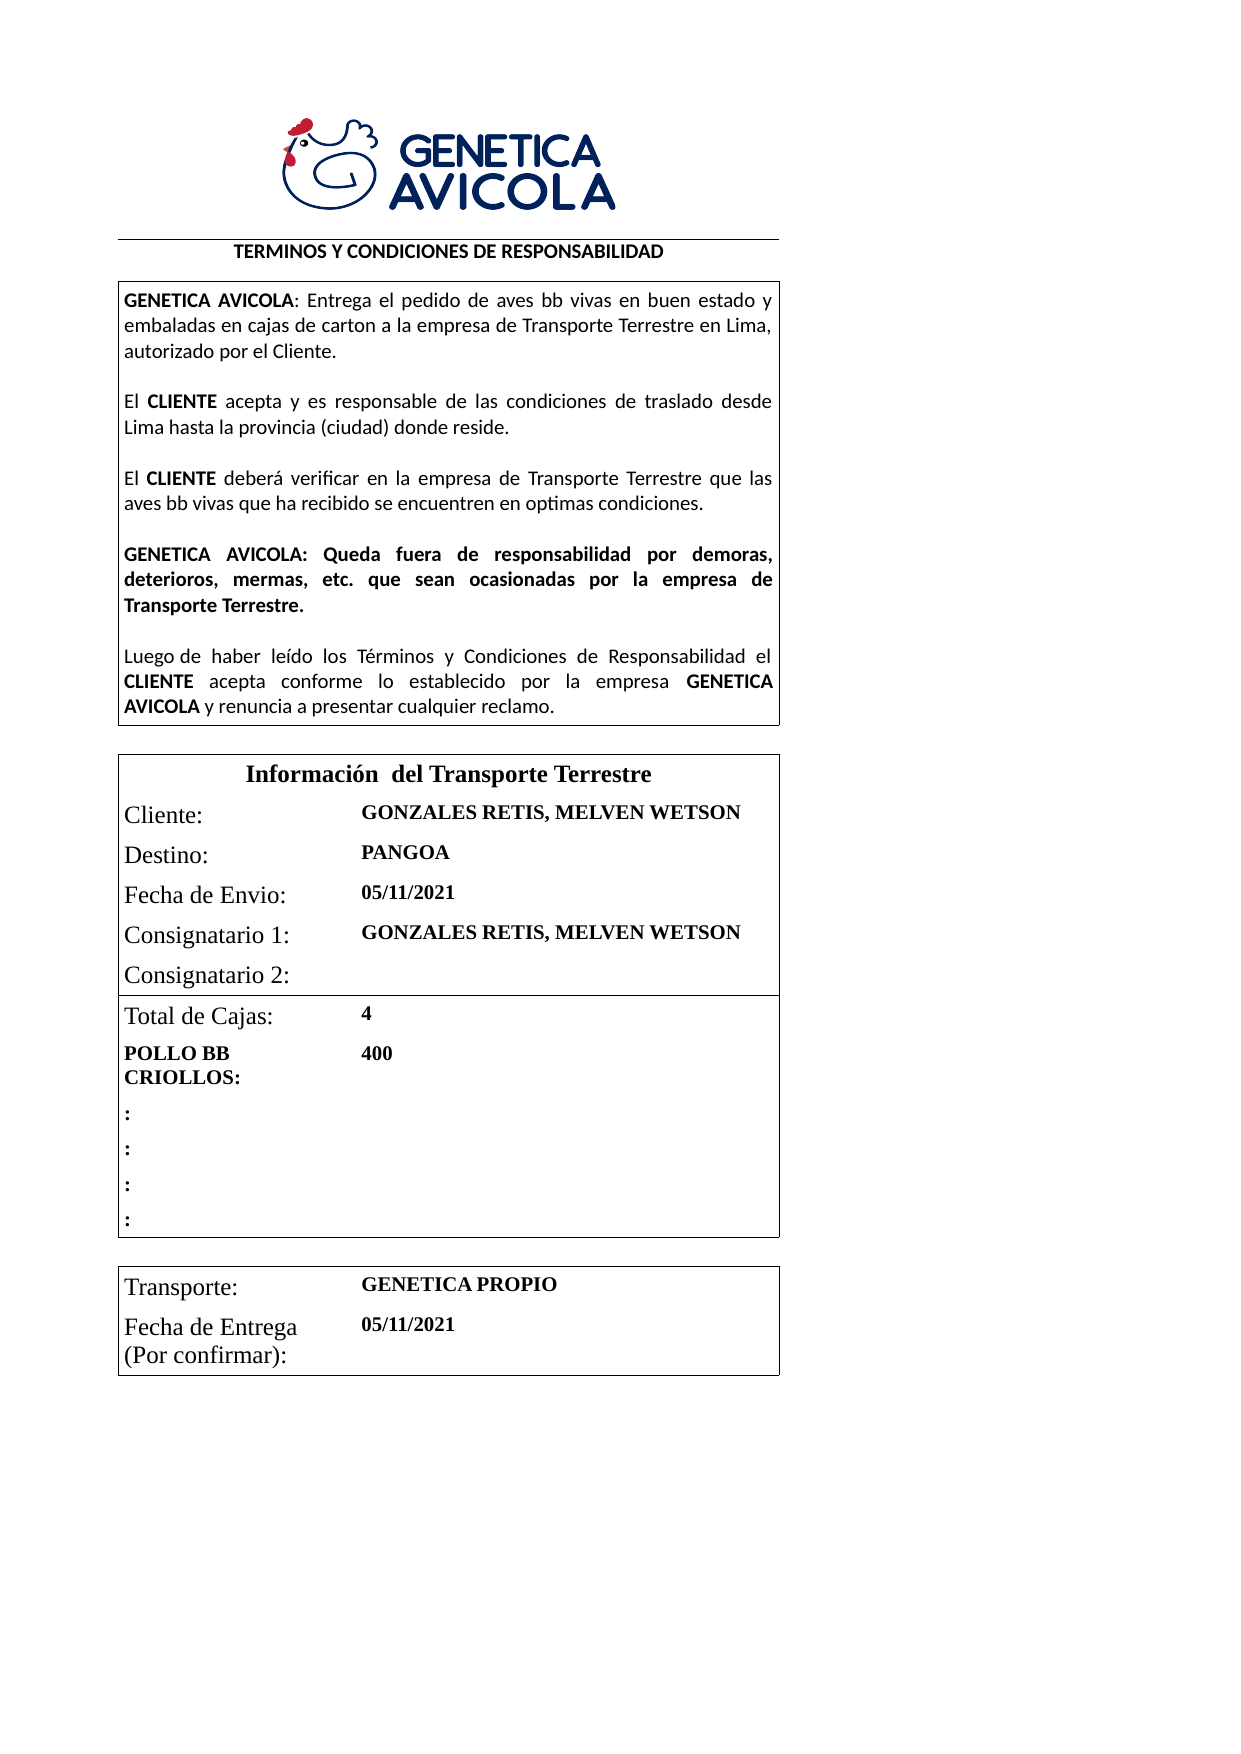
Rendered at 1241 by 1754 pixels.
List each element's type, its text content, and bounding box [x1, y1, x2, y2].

table_cell [356, 1130, 779, 1166]
table_header Información del Transporte Terrestre [119, 755, 779, 794]
table_cell [356, 1166, 779, 1201]
table_cell Cliente: [119, 794, 356, 834]
picture [282, 118, 616, 210]
table_cell : [119, 1130, 356, 1166]
table_cell [356, 1095, 779, 1130]
table_cell GONZALES RETIS, MELVEN WETSON [356, 915, 779, 955]
table_cell Consignatario 2: [119, 955, 356, 995]
table_cell Fecha de Envio: [119, 874, 356, 914]
table_cell PANGOA [356, 834, 779, 874]
table_cell GONZALES RETIS, MELVEN WETSON [356, 794, 779, 834]
table_cell 400 [356, 1035, 779, 1095]
table_cell Total de Cajas: [119, 996, 356, 1035]
table_cell GENETICA AVICOLA: Entrega el pedido de aves bb vivas en buen estado y embaladas en cajas de carton a la empresa de Transporte Terrestre en Lima, autorizado por el Cliente. El CLIENTE acepta y es responsable de las condiciones de traslado desde Lima hasta la provincia (ciudad) donde reside. El CLIENTE deberá verificar en la empresa de Transporte Terrestre que las aves bb vivas que ha recibido se encuentren en optimas condiciones. GENETICA AVICOLA: Queda fuera de responsabilidad por demoras, deterioros, mermas, etc. que sean ocasionadas por la empresa de Transporte Terrestre. Luego de haber leído los Términos y Condiciones de Responsabilidad el CLIENTE acepta conforme lo establecido por la empresa GENETICA AVICOLA y renuncia a presentar cualquier reclamo. [119, 282, 779, 725]
table_cell 4 [356, 996, 779, 1035]
table_cell POLLO BB CRIOLLOS: [119, 1035, 356, 1095]
table_cell : [119, 1166, 356, 1201]
table_cell Fecha de Entrega (Por confirmar): [119, 1306, 356, 1375]
table_cell Consignatario 1: [119, 915, 356, 955]
table_cell [356, 1238, 779, 1266]
table_cell 05/11/2021 [356, 874, 779, 914]
table_cell Destino: [119, 834, 356, 874]
table_header TERMINOS Y CONDICIONES DE RESPONSABILIDAD [118, 240, 779, 281]
table_cell [356, 955, 779, 995]
table_cell : [119, 1095, 356, 1130]
table_cell : [119, 1201, 356, 1237]
table_cell 05/11/2021 [356, 1306, 779, 1375]
table_cell [356, 1201, 779, 1237]
table_cell Transporte: [119, 1267, 356, 1306]
table_cell [118, 1238, 356, 1266]
table_cell GENETICA PROPIO [356, 1267, 779, 1306]
